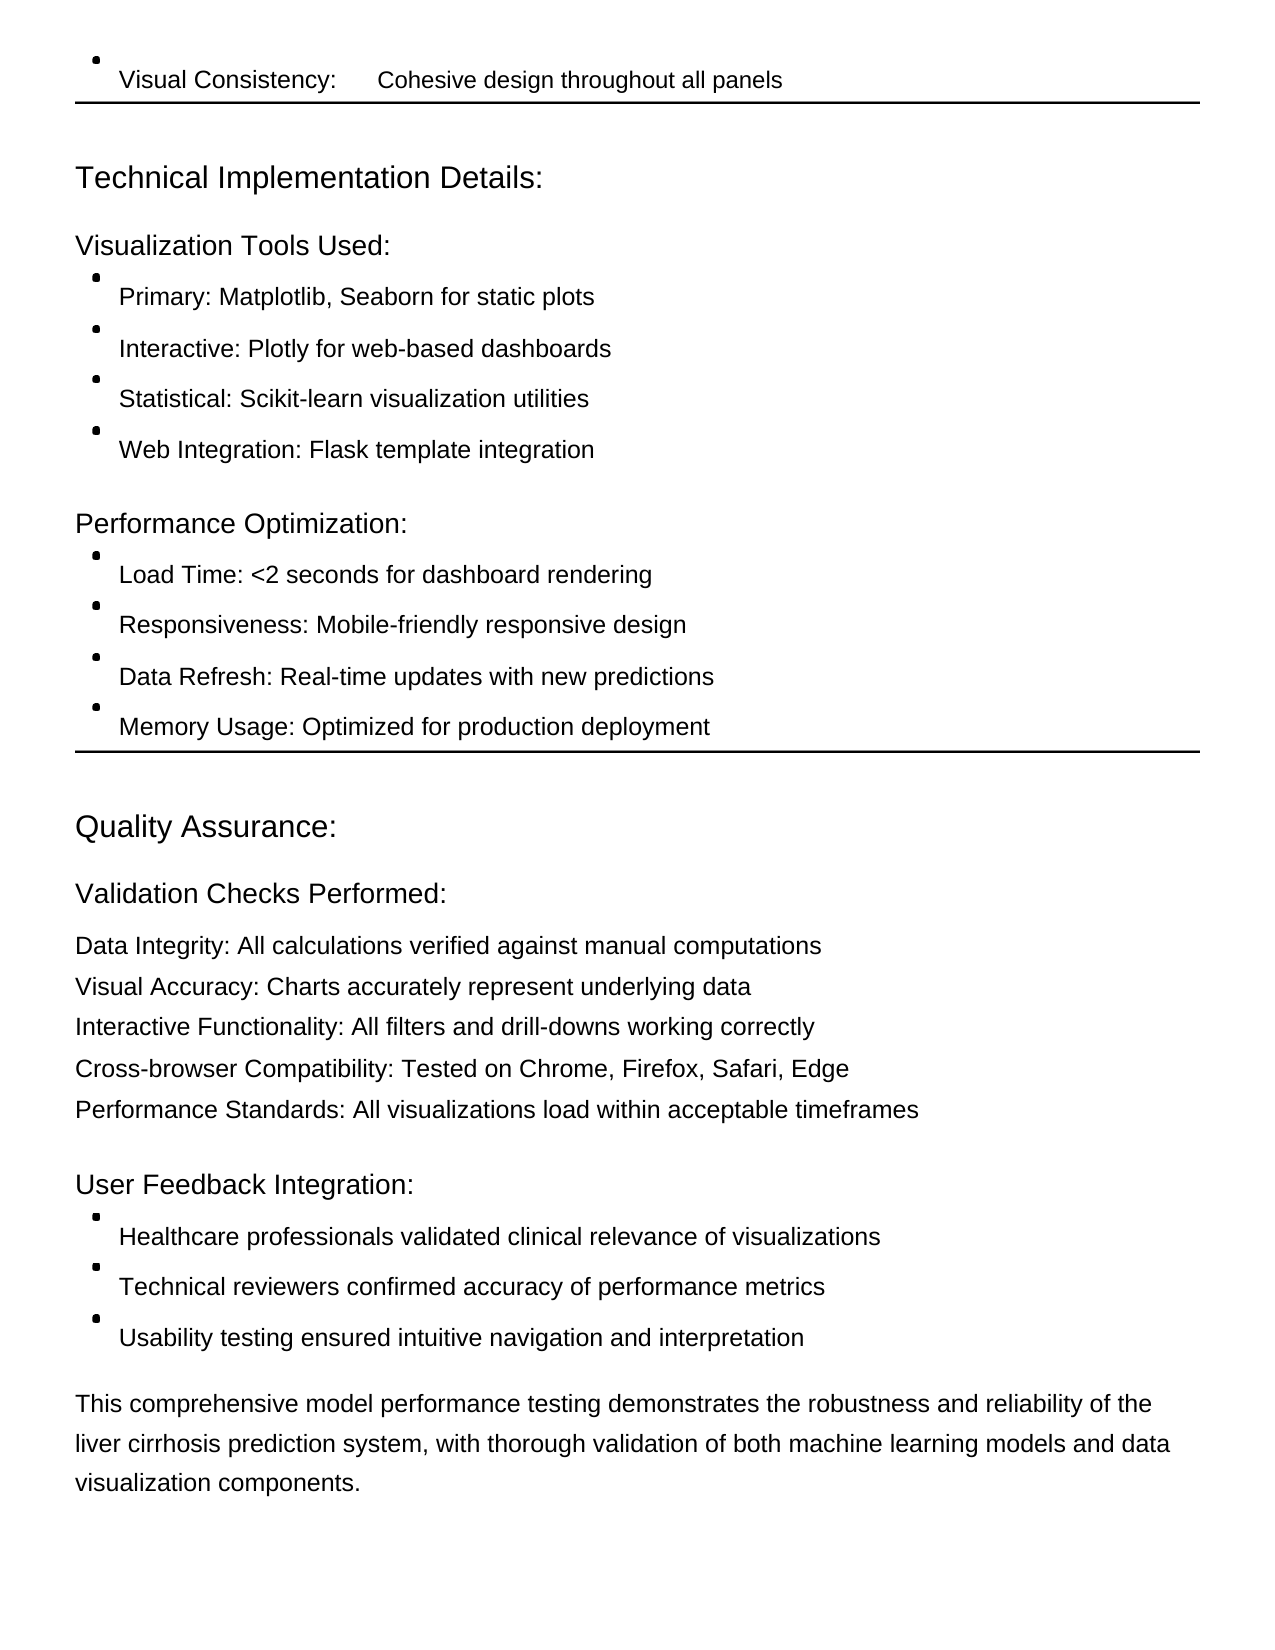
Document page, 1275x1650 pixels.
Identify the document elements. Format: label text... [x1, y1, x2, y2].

picture [92, 1263, 100, 1271]
text Performance Optimization: [75, 507, 1192, 539]
picture [92, 426, 100, 435]
text Load Time: <2 seconds for dashboard rendering [119, 561, 1192, 589]
text Cross-browser Compatibility: Tested on Chrome, Firefox, Safari, Edge [75, 1054, 1192, 1083]
picture [92, 273, 100, 282]
picture [92, 601, 100, 610]
text Validation Checks Performed: [75, 877, 1192, 910]
text Quality Assurance: [75, 808, 1192, 844]
picture [92, 551, 100, 560]
picture [92, 56, 100, 64]
picture [92, 1314, 100, 1323]
text Visual Accuracy: Charts accurately represent underlying data [75, 972, 1192, 1000]
text Visualization Tools Used: [75, 229, 1192, 261]
text User Feedback Integration: [75, 1168, 1192, 1200]
text Usability testing ensured intuitive navigation and interpretation [119, 1323, 1192, 1352]
text Interactive Functionality: All filters and drill-downs working correctly [75, 1012, 1192, 1041]
text Statistical: Scikit-learn visualization utilities [119, 384, 1192, 413]
text Healthcare professionals validated clinical relevance of visualizations [119, 1222, 1192, 1250]
picture [92, 653, 100, 661]
text Performance Standards: All visualizations load within acceptable timeframes [75, 1095, 1192, 1124]
text Technical reviewers confirmed accuracy of performance metrics [119, 1272, 1192, 1300]
text Data Refresh: Real-time updates with new predictions [119, 662, 1192, 691]
text Responsiveness: Mobile-friendly responsive design [119, 611, 1192, 639]
text Memory Usage: Optimized for production deployment [119, 712, 1192, 741]
text Primary: Matplotlib, Seaborn for static plots [119, 282, 1192, 311]
text Visual Consistency: Cohesive design throughout all panels [119, 65, 1192, 94]
picture [92, 1213, 100, 1221]
picture [92, 375, 100, 383]
picture [92, 703, 100, 711]
text Technical Implementation Details: [75, 159, 1192, 195]
text Web Integration: Flask template integration [119, 435, 1192, 464]
text Interactive: Plotly for web-based dashboards [119, 334, 1192, 363]
text This comprehensive model performance testing demonstrates the robustness and reliability of the liver cirrhosis prediction system, with thorough validation of both machine learning models and data visualization components. [75, 1389, 1192, 1497]
picture [92, 325, 100, 333]
text Data Integrity: All calculations verified against manual computations [75, 931, 1192, 960]
